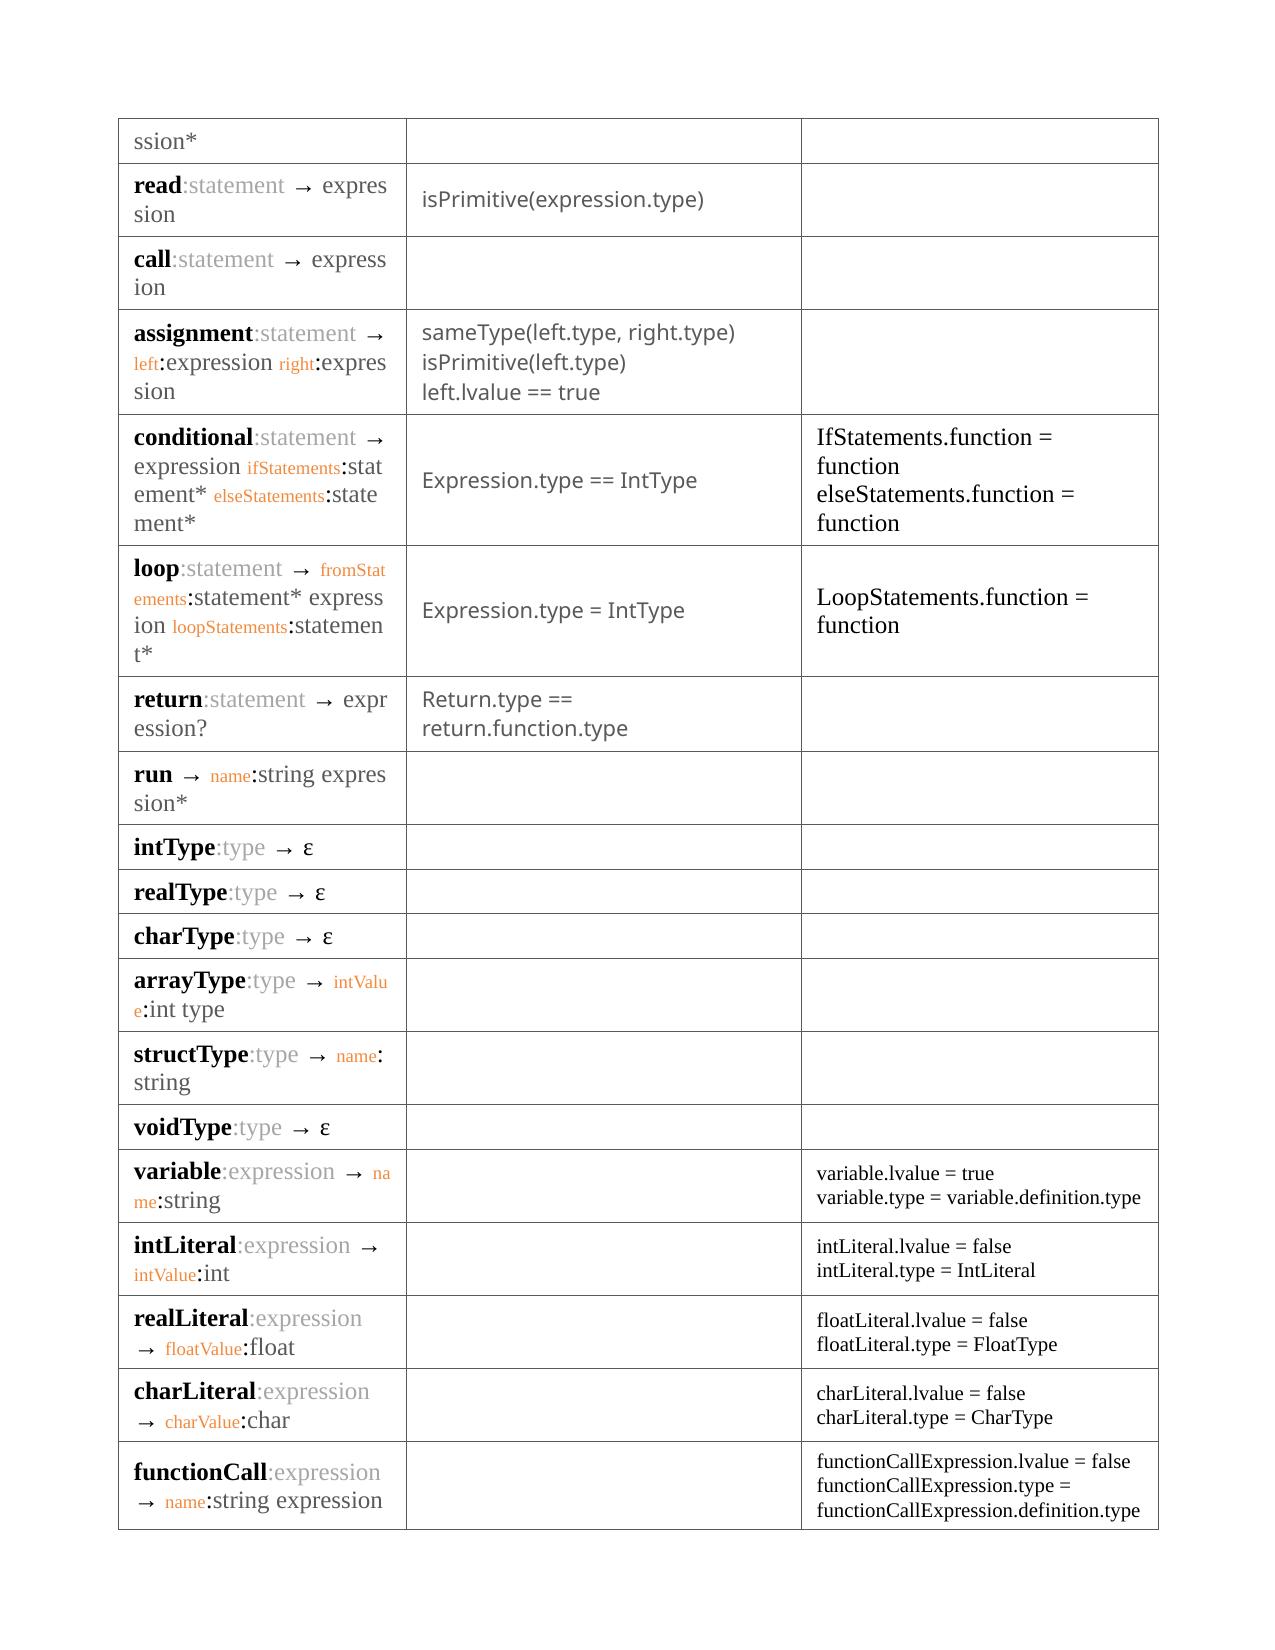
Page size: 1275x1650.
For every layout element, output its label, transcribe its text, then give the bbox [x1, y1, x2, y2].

table_cell charLiteral:expression → charValue:char [119, 1369, 406, 1441]
table_cell [407, 914, 801, 958]
table_cell [802, 1032, 1158, 1104]
table_cell [802, 870, 1158, 913]
table_cell conditional:statement → expression ifStatements:statement* elseStatements:statement* [119, 415, 406, 545]
table_cell assignment:statement → left:expression right:expression [119, 310, 406, 414]
table_cell [407, 119, 801, 163]
table_cell variable.lvalue = true variable.type = variable.definition.type [802, 1150, 1158, 1222]
table_cell intLiteral.lvalue = false intLiteral.type = IntLiteral [802, 1223, 1158, 1295]
table_cell ssion* [119, 119, 406, 163]
table_cell [802, 1105, 1158, 1148]
table_cell isPrimitive(expression.type) [407, 164, 801, 236]
table_cell floatLiteral.lvalue = false floatLiteral.type = FloatType [802, 1296, 1158, 1368]
table_cell [802, 825, 1158, 869]
table_cell intType:type → ε [119, 825, 406, 869]
table_cell [802, 164, 1158, 236]
table_cell [407, 237, 801, 309]
table_cell functionCall:expression → name:string expression [119, 1442, 406, 1529]
table_cell Return.type == return.function.type [407, 677, 801, 751]
table_cell LoopStatements.function = function [802, 546, 1158, 676]
table_cell [802, 310, 1158, 414]
table_cell [407, 825, 801, 869]
table_cell call:statement → expression [119, 237, 406, 309]
table_cell [407, 1369, 801, 1441]
table_cell arrayType:type → intValue:int type [119, 959, 406, 1031]
table_cell read:statement → expression [119, 164, 406, 236]
table_cell [802, 119, 1158, 163]
table_cell IfStatements.function = function elseStatements.function = function [802, 415, 1158, 545]
table_cell return:statement → expression? [119, 677, 406, 751]
table_cell [802, 959, 1158, 1031]
table_cell functionCallExpression.lvalue = false functionCallExpression.type = functionCallExpression.definition.type [802, 1442, 1158, 1529]
table_cell [407, 1105, 801, 1148]
table_cell Expression.type = IntType [407, 546, 801, 676]
table_cell charType:type → ε [119, 914, 406, 958]
table_cell [407, 1296, 801, 1368]
table_cell [407, 1032, 801, 1104]
table_cell Expression.type == IntType [407, 415, 801, 545]
table_cell charLiteral.lvalue = false charLiteral.type = CharType [802, 1369, 1158, 1441]
table_cell realType:type → ε [119, 870, 406, 913]
table_cell loop:statement → fromStatements:statement* expression loopStatements:statement* [119, 546, 406, 676]
table_cell structType:type → name:string [119, 1032, 406, 1104]
table_cell [802, 914, 1158, 958]
table_cell [802, 677, 1158, 751]
table_cell [407, 870, 801, 913]
table_cell run → name:string expression* [119, 752, 406, 824]
table_cell variable:expression → name:string [119, 1150, 406, 1222]
table_cell intLiteral:expression → intValue:int [119, 1223, 406, 1295]
table_cell sameType(left.type, right.type) isPrimitive(left.type) left.lvalue == true [407, 310, 801, 414]
table_cell realLiteral:expression → floatValue:float [119, 1296, 406, 1368]
table_cell [407, 752, 801, 824]
table_cell voidType:type → ε [119, 1105, 406, 1148]
table_cell [407, 1442, 801, 1529]
table_cell [407, 959, 801, 1031]
table_cell [407, 1150, 801, 1222]
table_cell [802, 752, 1158, 824]
table_cell [407, 1223, 801, 1295]
table_cell [802, 237, 1158, 309]
